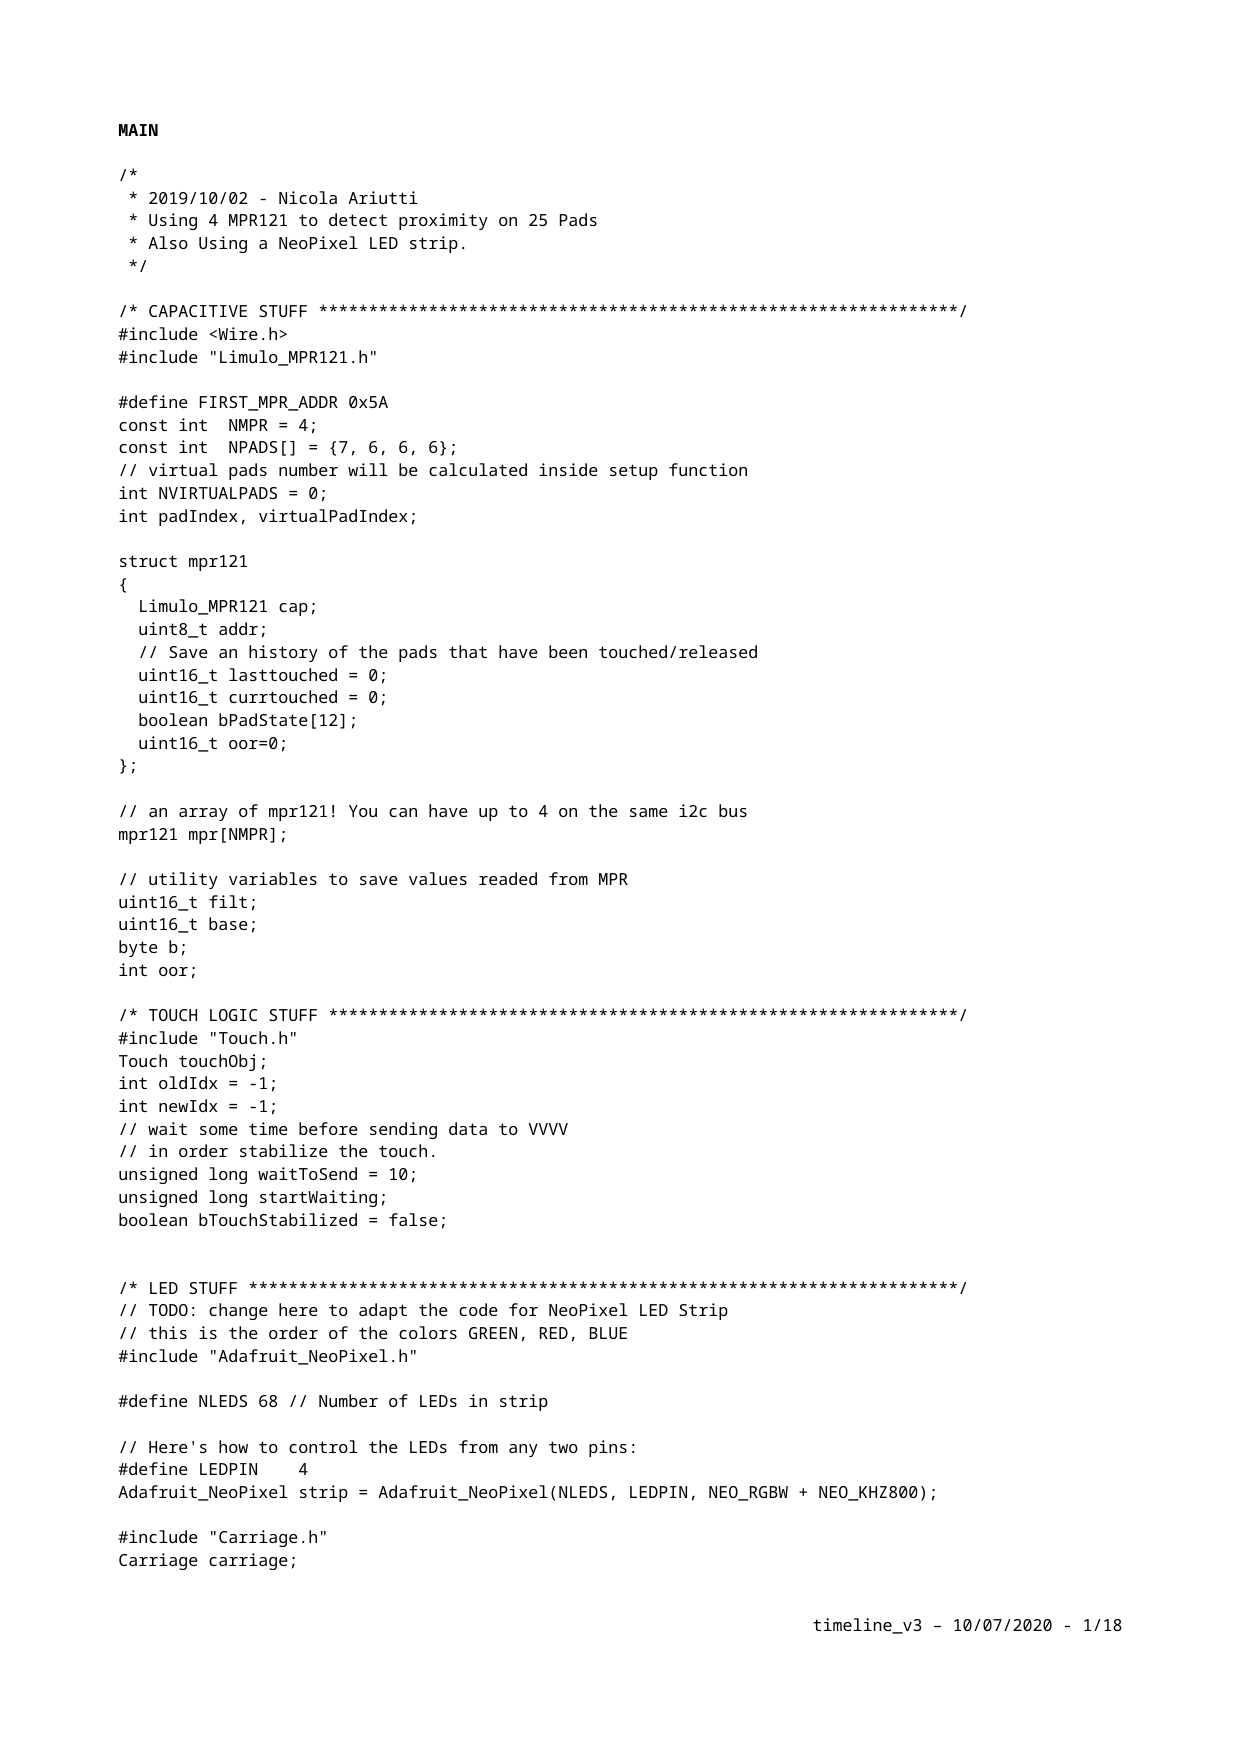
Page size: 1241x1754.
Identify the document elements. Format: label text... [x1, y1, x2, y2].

text #include "Carriage.h" [118, 1526, 1122, 1549]
text * Also Using a NeoPixel LED strip. [118, 232, 1122, 254]
text int newIdx = -1; [118, 1094, 1122, 1117]
text /* [118, 163, 1122, 186]
text * 2019/10/02 - Nicola Ariutti [118, 186, 1122, 209]
text #define FIRST_MPR_ADDR 0x5A [118, 391, 1122, 413]
text uint16_t oor=0; [118, 731, 1122, 754]
text * Using 4 MPR121 to detect proximity on 25 Pads [118, 209, 1122, 232]
text #define LEDPIN 4 [118, 1458, 1122, 1481]
text Carriage carriage; [118, 1549, 1122, 1571]
text mpr121 mpr[NMPR]; [118, 822, 1122, 845]
text int oor; [118, 958, 1122, 981]
text // Here's how to control the LEDs from any two pins: [118, 1435, 1122, 1458]
text // in order stabilize the touch. [118, 1140, 1122, 1163]
text #include "Touch.h" [118, 1026, 1122, 1049]
text unsigned long waitToSend = 10; [118, 1163, 1122, 1185]
text uint16_t base; [118, 913, 1122, 936]
text uint16_t lasttouched = 0; [118, 663, 1122, 686]
text }; [118, 754, 1122, 777]
text uint8_t addr; [118, 618, 1122, 640]
text const int NMPR = 4; [118, 413, 1122, 436]
text unsigned long startWaiting; [118, 1185, 1122, 1208]
text { [118, 572, 1122, 595]
text uint16_t currtouched = 0; [118, 686, 1122, 708]
text #define NLEDS 68 // Number of LEDs in strip [118, 1390, 1122, 1412]
text */ [118, 254, 1122, 277]
text // wait some time before sending data to VVVV [118, 1117, 1122, 1140]
text byte b; [118, 936, 1122, 958]
text int oldIdx = -1; [118, 1072, 1122, 1094]
text // an array of mpr121! You can have up to 4 on the same i2c bus [118, 799, 1122, 822]
text /* LED STUFF ***********************************************************************/ [118, 1276, 1122, 1299]
text Adafruit_NeoPixel strip = Adafruit_NeoPixel(NLEDS, LEDPIN, NEO_RGBW + NEO_KHZ800); [118, 1481, 1122, 1503]
text // TODO: change here to adapt the code for NeoPixel LED Strip [118, 1299, 1122, 1322]
text #include "Limulo_MPR121.h" [118, 345, 1122, 368]
text /* TOUCH LOGIC STUFF ***************************************************************/ [118, 1004, 1122, 1026]
text /* CAPACITIVE STUFF ****************************************************************/ [118, 300, 1122, 322]
text struct mpr121 [118, 549, 1122, 572]
text boolean bTouchStabilized = false; [118, 1208, 1122, 1231]
text #include <Wire.h> [118, 322, 1122, 345]
text // virtual pads number will be calculated inside setup function [118, 459, 1122, 481]
text uint16_t filt; [118, 890, 1122, 913]
text // Save an history of the pads that have been touched/released [118, 640, 1122, 663]
text Limulo_MPR121 cap; [118, 595, 1122, 618]
text // this is the order of the colors GREEN, RED, BLUE [118, 1322, 1122, 1344]
text const int NPADS[] = {7, 6, 6, 6}; [118, 436, 1122, 459]
text int padIndex, virtualPadIndex; [118, 504, 1122, 527]
text boolean bPadState[12]; [118, 708, 1122, 731]
text // utility variables to save values readed from MPR [118, 867, 1122, 890]
text #include "Adafruit_NeoPixel.h" [118, 1344, 1122, 1367]
text Touch touchObj; [118, 1049, 1122, 1072]
text MAIN [118, 118, 1122, 141]
text int NVIRTUALPADS = 0; [118, 481, 1122, 504]
